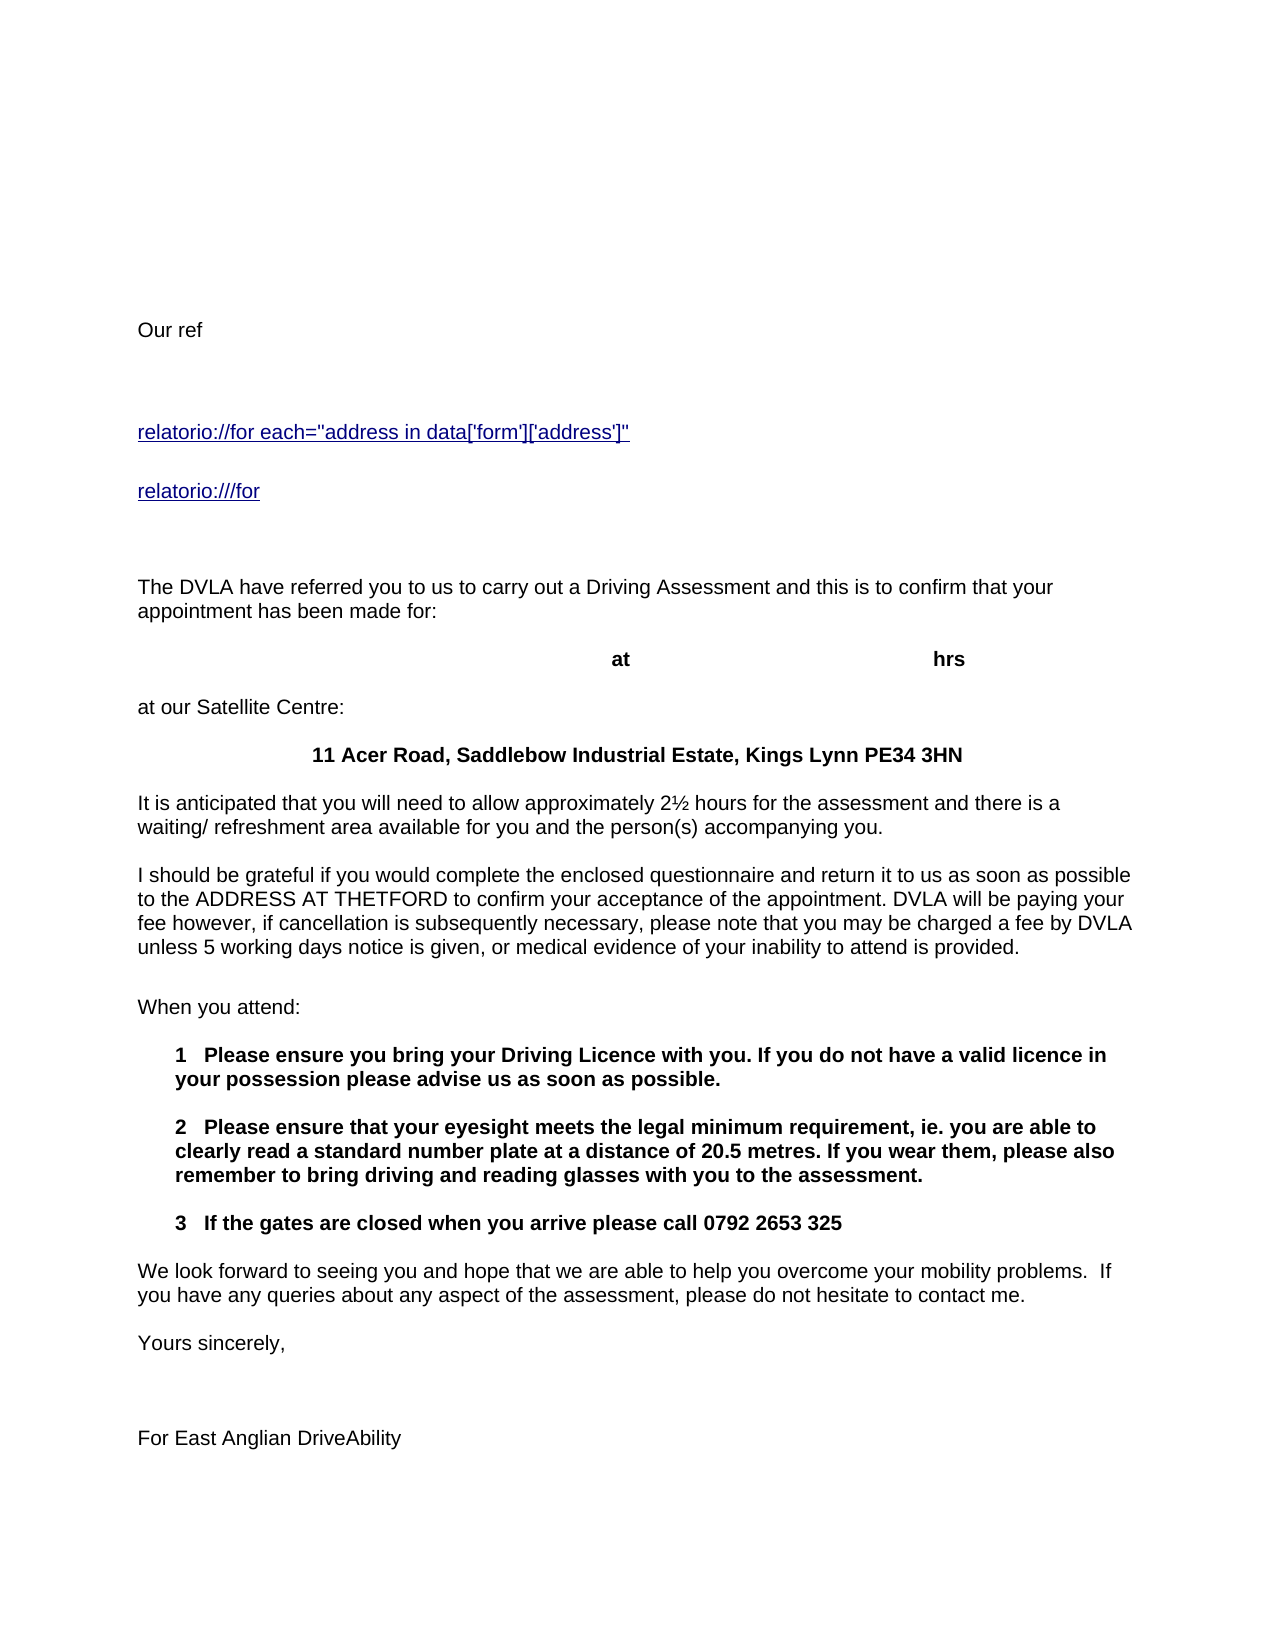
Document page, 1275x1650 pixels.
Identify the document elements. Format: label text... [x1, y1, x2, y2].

text 11 Acer Road, Saddlebow Industrial Estate, Kings Lynn PE34 3HN [137, 743, 1138, 767]
text 3 If the gates are closed when you arrive please call 0792 2653 325 [175, 1211, 1138, 1234]
text at our Satellite Centre: [137, 695, 1138, 719]
text 2 Please ensure that your eyesight meets the legal minimum requirement, ie. you are able to clearly read a standard number plate at a distance of 20.5 metres. If you wear them, please also remember to bring driving and reading glasses with you to the assessment. [175, 1115, 1138, 1187]
text For East Anglian DriveAbility [137, 1426, 1138, 1450]
text We look forward to seeing you and hope that we are able to help you overcome your mobility problems. If you have any queries about any aspect of the assessment, please do not hesitate to contact me. [137, 1258, 1138, 1306]
table_header relatorio://for each="address in data['form']['address']" [138, 414, 1138, 443]
text When you attend: [137, 995, 1138, 1019]
text appointment has been made for: [137, 599, 1138, 623]
text I should be grateful if you would complete the enclosed questionnaire and return it to us as soon as possible to the ADDRESS AT THETFORD to confirm your acceptance of the appointment. DVLA will be paying your fee however, if cancellation is subsequently necessary, please note that you may be charged a fee by DVLA unless 5 working days notice is given, or medical evidence of your inability to attend is provided. [137, 863, 1138, 958]
text Our ref <data['form']['id']> [137, 318, 1138, 342]
table_cell relatorio:///for [138, 473, 1138, 503]
text <data['form']['title_last_name']> [137, 527, 1138, 551]
text It is anticipated that you will need to allow approximately 2½ hours for the assessment and there is a [137, 791, 1138, 815]
text The DVLA have referred you to us to carry out a Driving Assessment and this is to confirm that your [137, 575, 1138, 599]
text waiting/ refreshment area available for you and the person(s) accompanying you. [137, 815, 1138, 839]
text Yours sincerely, [137, 1330, 1138, 1354]
text <data['form']['apmt_start_date']> at <data['form']['apmt_start_time']> hrs [137, 647, 1138, 671]
text 1 Please ensure you bring your Driving Licence with you. If you do not have a valid licence in your possession please advise us as soon as possible. [175, 1043, 1138, 1091]
text <time> [137, 342, 1138, 366]
text <data['form']['title']> <data['form']['name']> [137, 389, 1138, 413]
table_cell <address> [138, 444, 1138, 473]
